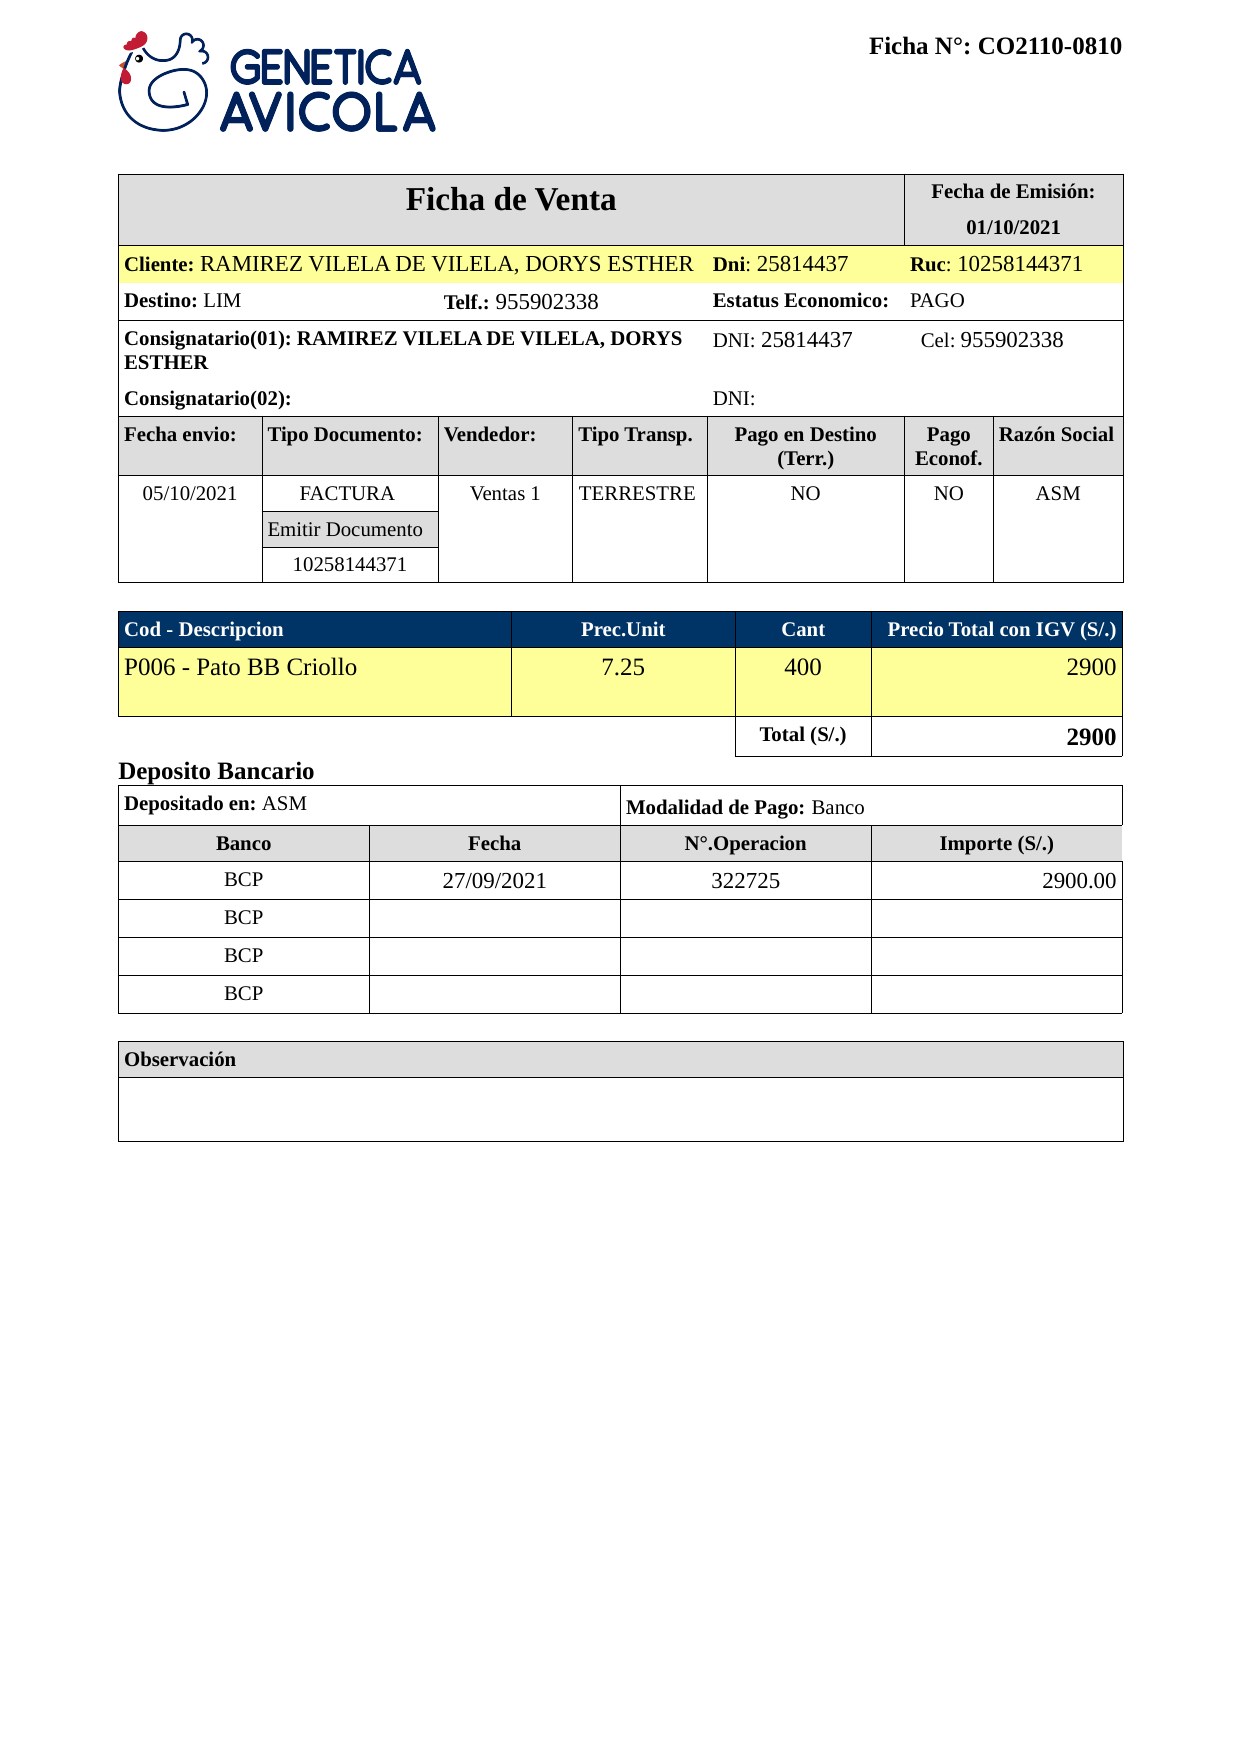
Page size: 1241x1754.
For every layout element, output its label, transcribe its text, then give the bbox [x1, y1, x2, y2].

table_cell Pago en Destino (Terr.) [708, 417, 904, 475]
table_cell Pago Econof. [905, 417, 993, 475]
table_cell Total (S/.) [736, 717, 871, 756]
table_cell BCP [119, 900, 369, 937]
table_cell Consignatario(02): [119, 380, 707, 416]
table_cell [621, 938, 871, 974]
table_header Depositado en: ASM [119, 786, 620, 825]
table_cell Razón Social [994, 417, 1123, 475]
table_cell 05/10/2021 [119, 476, 262, 582]
table_cell 400 [736, 648, 871, 716]
table_header Fecha de Emisión: [905, 175, 1123, 209]
table_cell 2900 [872, 648, 1122, 716]
table_cell NO [708, 476, 904, 582]
table_cell Ruc: 10258144371 [904, 246, 1123, 283]
table_cell Banco [119, 826, 369, 861]
table_cell Ventas 1 [439, 476, 572, 582]
table_cell [118, 717, 511, 756]
table_cell DNI: [707, 380, 1123, 416]
table_cell NO [905, 476, 993, 582]
table_cell [872, 976, 1122, 1012]
table_cell [511, 717, 735, 756]
table_cell Telf.: 955902338 [438, 283, 707, 320]
table_cell 2900 [872, 717, 1122, 756]
table_cell [370, 900, 620, 937]
table_cell 01/10/2021 [905, 209, 1123, 245]
table_cell Tipo Transp. [573, 417, 707, 475]
table_cell DNI: 25814437 [707, 321, 915, 380]
table_cell Destino: LIM [119, 283, 438, 320]
table_header Prec.Unit [512, 612, 735, 647]
table_cell BCP [119, 862, 369, 899]
table_cell Fecha [370, 826, 620, 861]
table_cell [621, 976, 871, 1012]
table_cell 10258144371 [263, 548, 438, 582]
table_cell 2900.00 [872, 862, 1122, 899]
picture [118, 31, 436, 132]
table_cell ASM [994, 476, 1123, 582]
table_cell Consignatario(01): RAMIREZ VILELA DE VILELA, DORYS ESTHER [119, 321, 707, 380]
table_cell BCP [119, 938, 369, 974]
table_cell [872, 900, 1122, 937]
table_header Cant [736, 612, 871, 647]
table_cell Vendedor: [439, 417, 572, 475]
table_cell Cel: 955902338 [915, 321, 1123, 380]
table_cell PAGO [904, 283, 1123, 320]
table_cell [370, 976, 620, 1012]
table_cell P006 - Pato BB Criollo [119, 648, 511, 716]
table_cell N°.Operacion [621, 826, 871, 861]
table_header Observación [119, 1042, 1123, 1077]
table_cell Fecha envio: [119, 417, 262, 475]
table_cell Emitir Documento [263, 512, 438, 547]
table_cell Importe (S/.) [872, 826, 1122, 861]
table_cell FACTURA [263, 476, 438, 511]
table_cell 322725 [621, 862, 871, 899]
table_cell [370, 938, 620, 974]
table_cell [119, 1078, 1123, 1141]
table_cell Cliente: RAMIREZ VILELA DE VILELA, DORYS ESTHER [119, 246, 707, 283]
text Deposito Bancario [118, 756, 1122, 785]
table_header Cod - Descripcion [119, 612, 511, 647]
table_cell TERRESTRE [573, 476, 707, 582]
table_cell Estatus Economico: [707, 283, 904, 320]
table_header Modalidad de Pago: Banco [621, 786, 1122, 825]
table_cell 27/09/2021 [370, 862, 620, 899]
table_cell [872, 938, 1122, 974]
table_cell Tipo Documento: [263, 417, 438, 475]
table_cell BCP [119, 976, 369, 1012]
table_cell Dni: 25814437 [707, 246, 904, 283]
table_cell 7.25 [512, 648, 735, 716]
table_cell [621, 900, 871, 937]
table_header Precio Total con IGV (S/.) [872, 612, 1122, 647]
table_header Ficha de Venta [119, 175, 904, 245]
